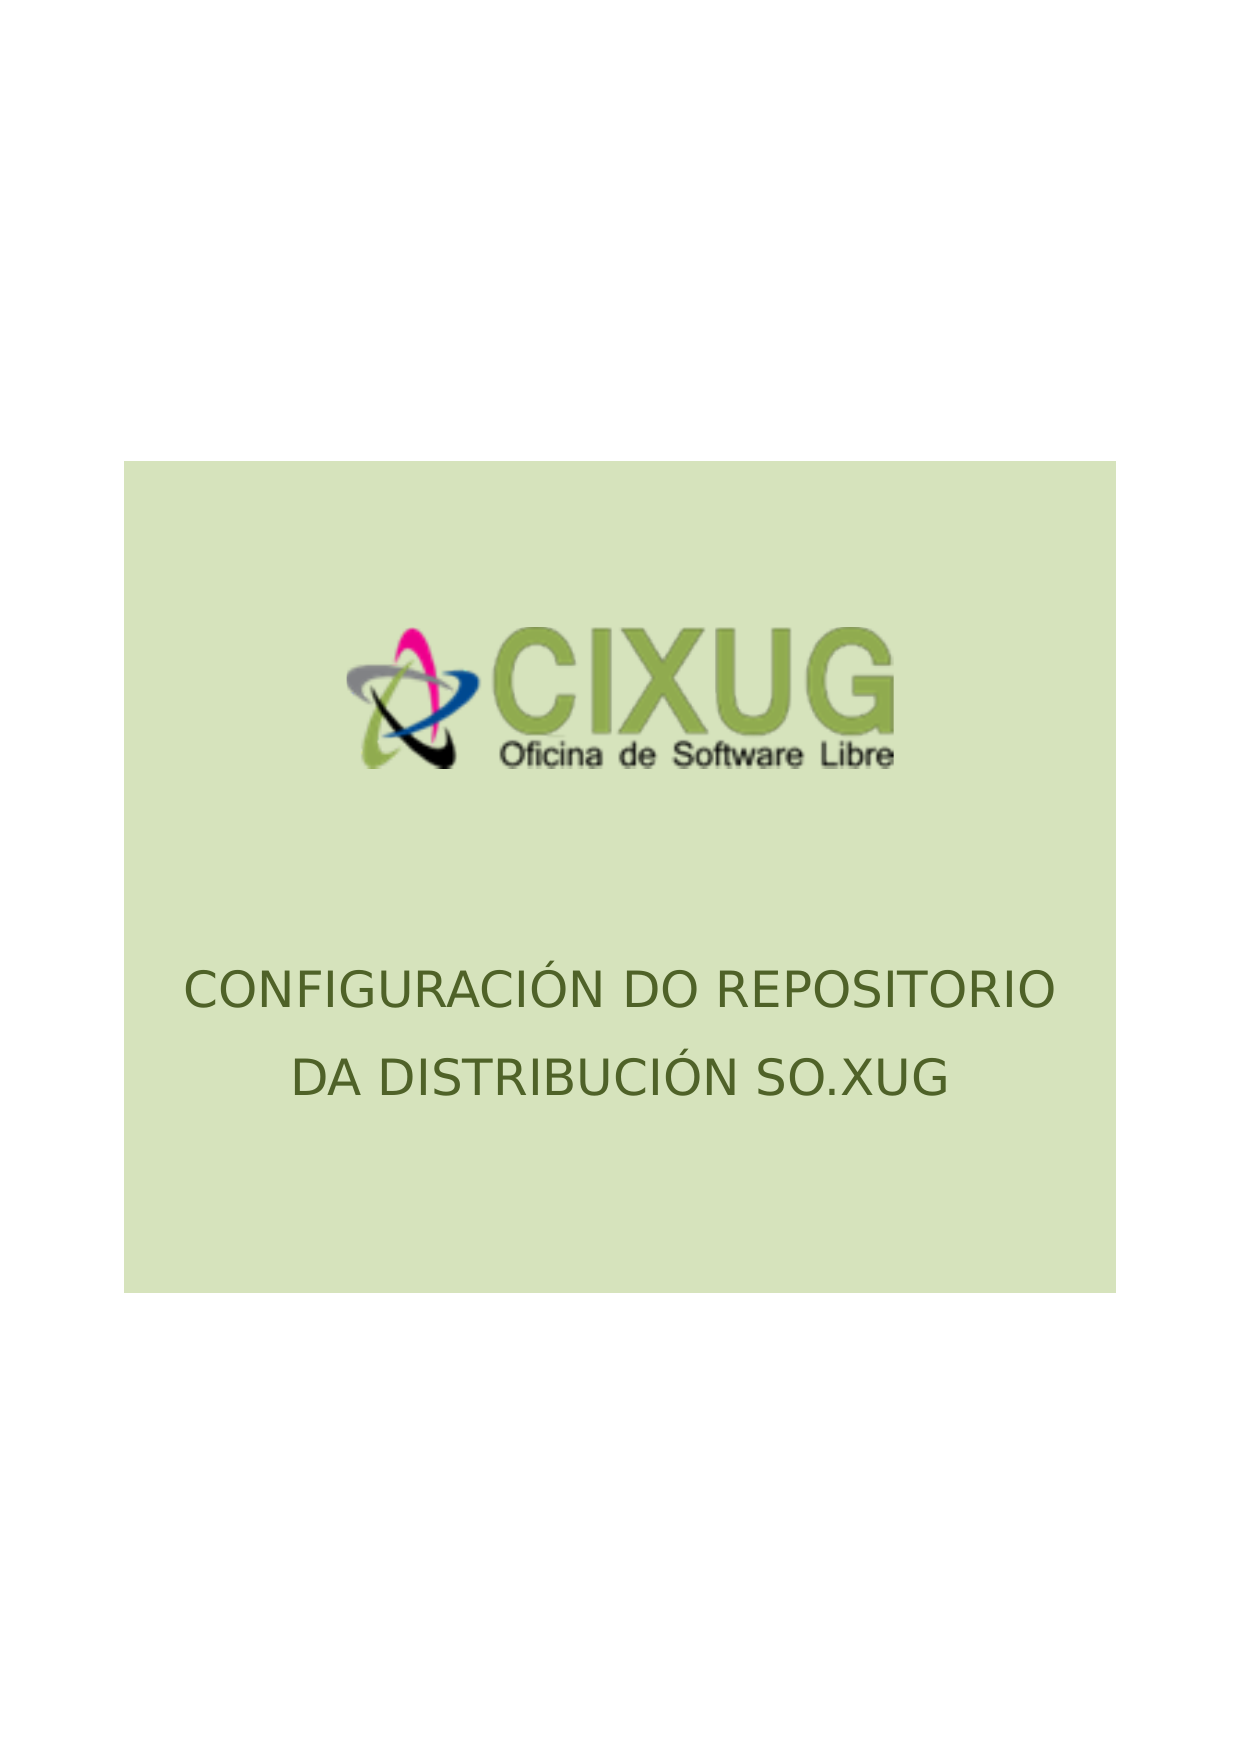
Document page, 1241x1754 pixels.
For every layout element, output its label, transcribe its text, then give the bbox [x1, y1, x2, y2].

picture [346, 627, 894, 769]
title CONFIGURACIÓN DO REPOSITORIO DA DISTRIBUCIÓN SO.XUG [183, 961, 1057, 1107]
